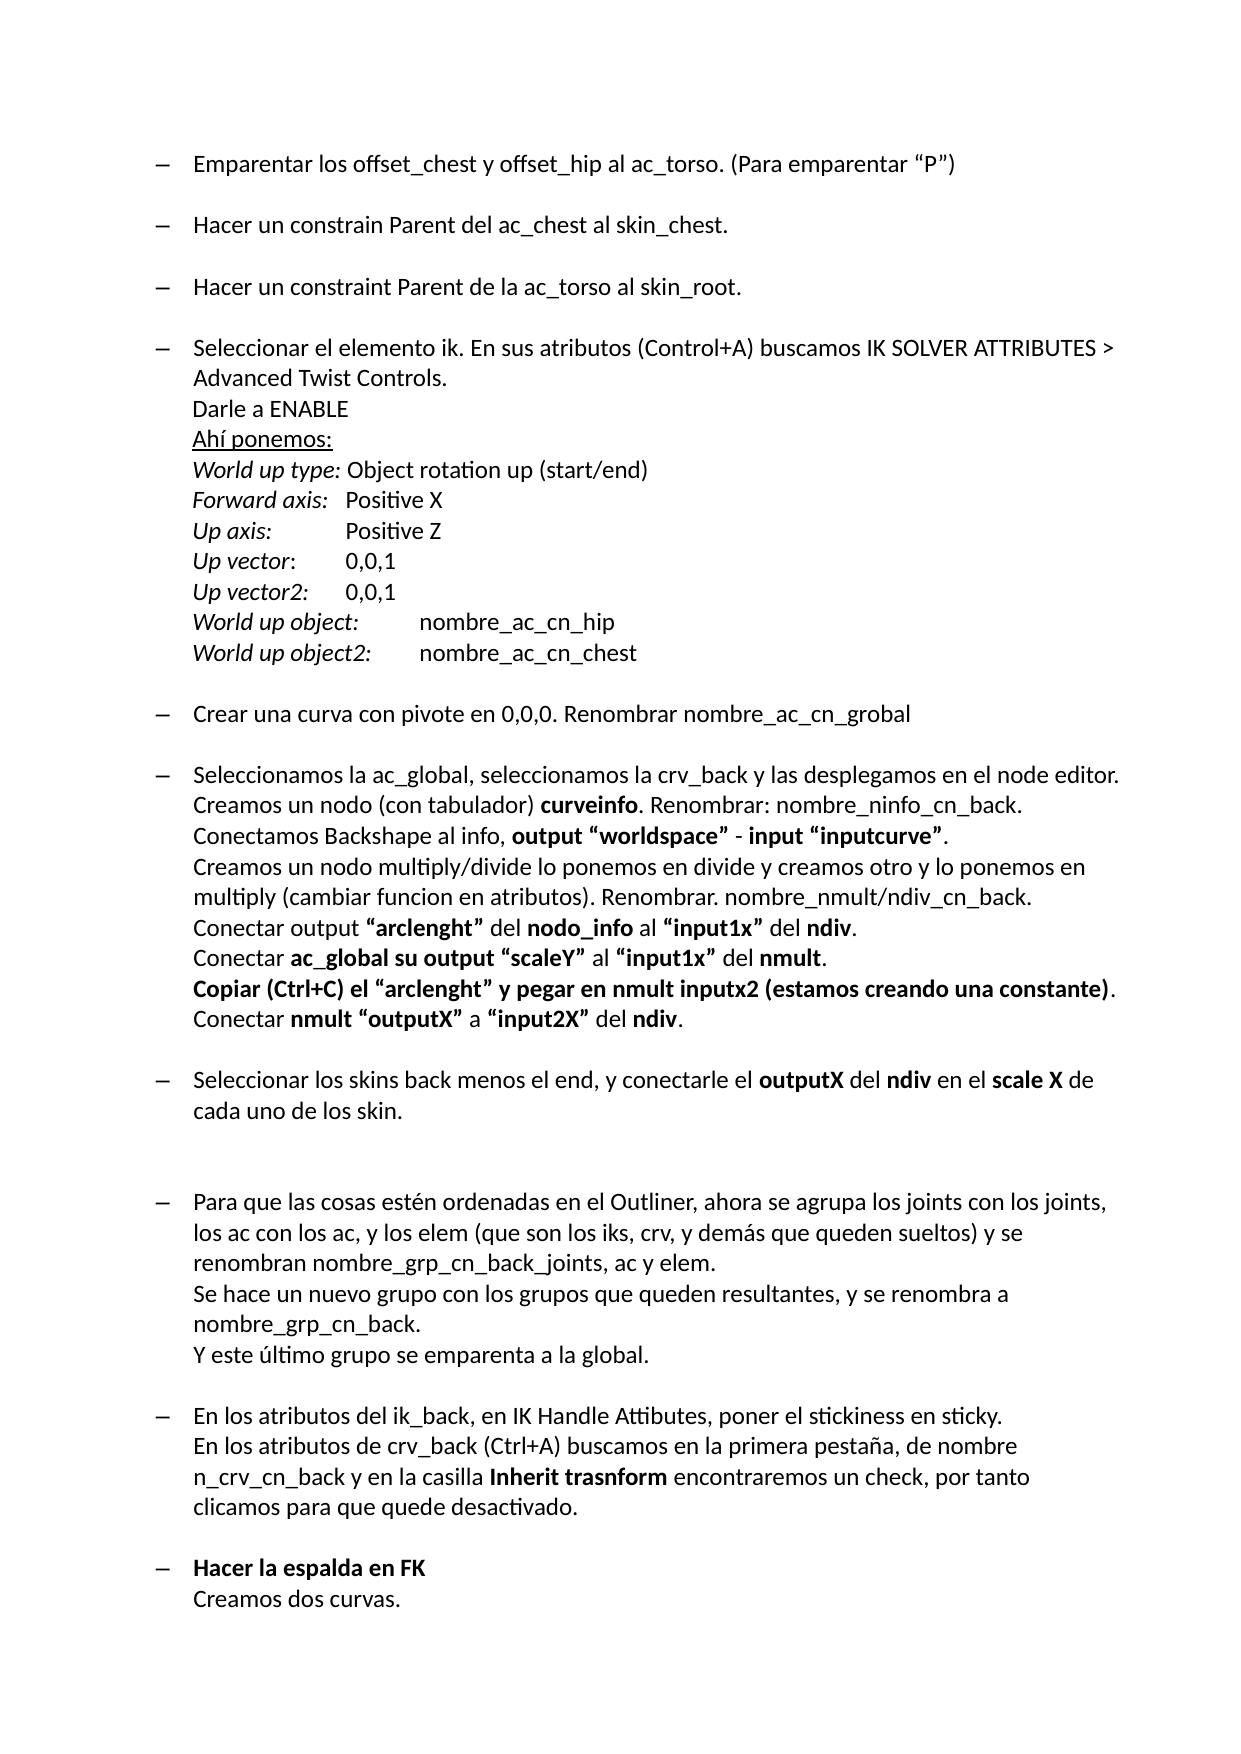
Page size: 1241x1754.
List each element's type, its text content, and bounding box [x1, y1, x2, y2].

text Forward axis: Positive X [118, 484, 1122, 515]
text World up object2: nombre_ac_cn_chest [118, 637, 1122, 667]
list Emparentar los offset_chest y offset_hip al ac_torso. (Para emparentar “P”) [156, 149, 1122, 179]
text En los atributos de crv_back (Ctrl+A) buscamos en la primera pestaña, de nombre n_crv_cn_back y en la casilla Inherit trasnform encontraremos un check, por tanto clicamos para que quede desactivado. [193, 1431, 1122, 1522]
text Up vector2: 0,0,1 [118, 576, 1122, 606]
list Crear una curva con pivote en 0,0,0. Renombrar nombre_ac_cn_grobal [156, 698, 1122, 728]
list Hacer la espalda en FK [156, 1553, 1122, 1583]
text Up axis: Positive Z [118, 515, 1122, 545]
text Conectar ac_global su output “scaleY” al “input1x” del nmult. [193, 942, 1122, 973]
list Hacer un constraint Parent de la ac_torso al skin_root. [156, 271, 1122, 301]
list Para que las cosas estén ordenadas en el Outliner, ahora se agrupa los joints con los joints, los ac con los ac, y los elem (que son los iks, crv, y demás que queden sueltos) y se renombran nombre_grp_cn_back_joints, ac y elem. [156, 1186, 1122, 1278]
list Seleccionar el elemento ik. En sus atributos (Control+A) buscamos IK SOLVER ATTRIBUTES > Advanced Twist Controls. [156, 332, 1122, 393]
list Seleccionar los skins back menos el end, y conectarle el outputX del ndiv en el scale X de cada uno de los skin. [156, 1064, 1122, 1125]
list En los atributos del ik_back, en IK Handle Attibutes, poner el stickiness en sticky. [156, 1400, 1122, 1431]
text Copiar (Ctrl+C) el “arclenght” y pegar en nmult inputx2 (estamos creando una constante). [193, 973, 1122, 1003]
text Darle a ENABLE [192, 393, 1122, 423]
text Ahí ponemos: [118, 423, 1122, 454]
text World up type: Object rotation up (start/end) [118, 454, 1122, 484]
text Conectamos Backshape al info, output “worldspace” - input “inputcurve”. [193, 820, 1122, 851]
text Conectar nmult “outputX” a “input2X” del ndiv. [193, 1003, 1122, 1034]
text World up object: nombre_ac_cn_hip [118, 606, 1122, 637]
text Up vector: 0,0,1 [118, 545, 1122, 576]
text Creamos dos curvas. [193, 1583, 1122, 1614]
list Hacer un constrain Parent del ac_chest al skin_chest. [156, 210, 1122, 240]
text Conectar output “arclenght” del nodo_info al “input1x” del ndiv. [193, 912, 1122, 942]
text Se hace un nuevo grupo con los grupos que queden resultantes, y se renombra a nombre_grp_cn_back. [193, 1278, 1122, 1339]
text Creamos un nodo multiply/divide lo ponemos en divide y creamos otro y lo ponemos en multiply (cambiar funcion en atributos). Renombrar. nombre_nmult/ndiv_cn_back. [193, 851, 1122, 912]
text Y este último grupo se emparenta a la global. [193, 1339, 1122, 1369]
list Seleccionamos la ac_global, seleccionamos la crv_back y las desplegamos en el node editor. Creamos un nodo (con tabulador) curveinfo. Renombrar: nombre_ninfo_cn_back. [156, 759, 1122, 820]
